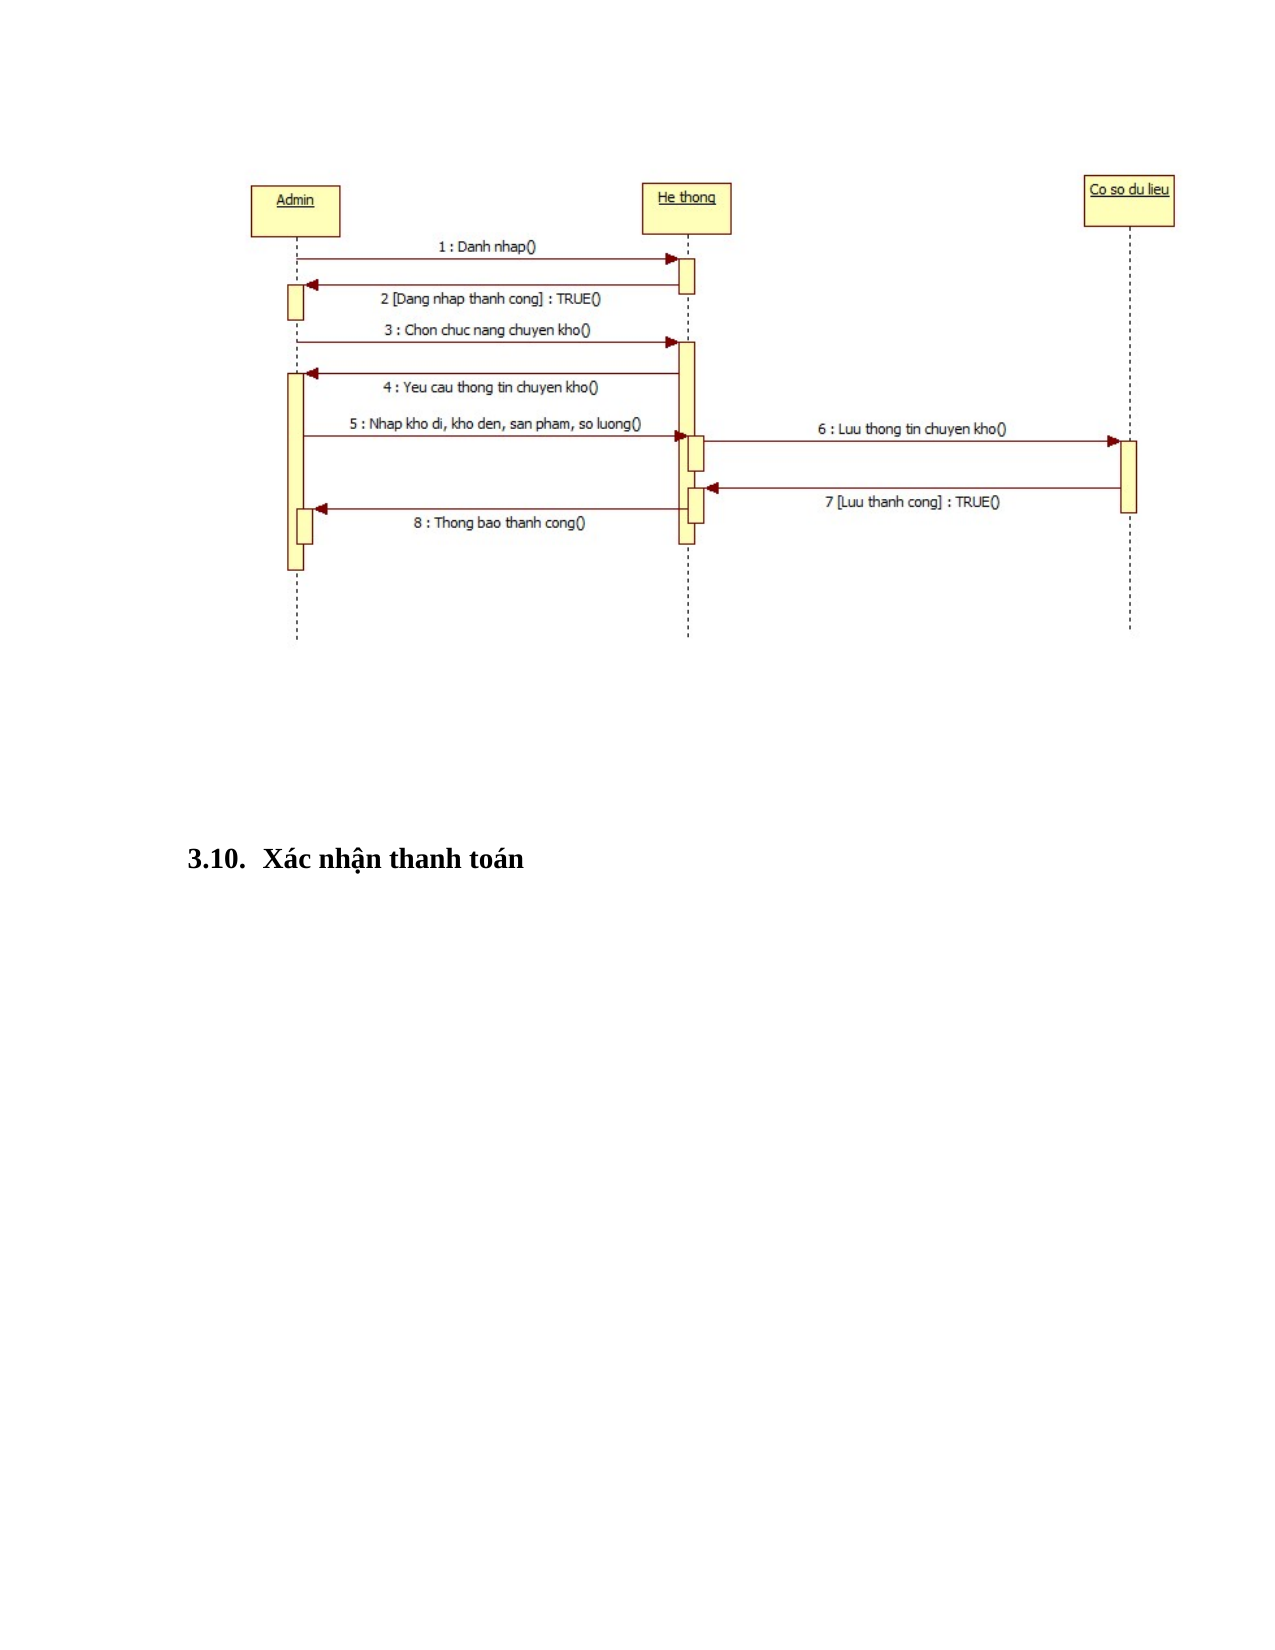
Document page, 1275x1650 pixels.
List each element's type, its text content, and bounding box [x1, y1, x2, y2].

list Xác nhận thanh toán [187, 841, 1125, 875]
